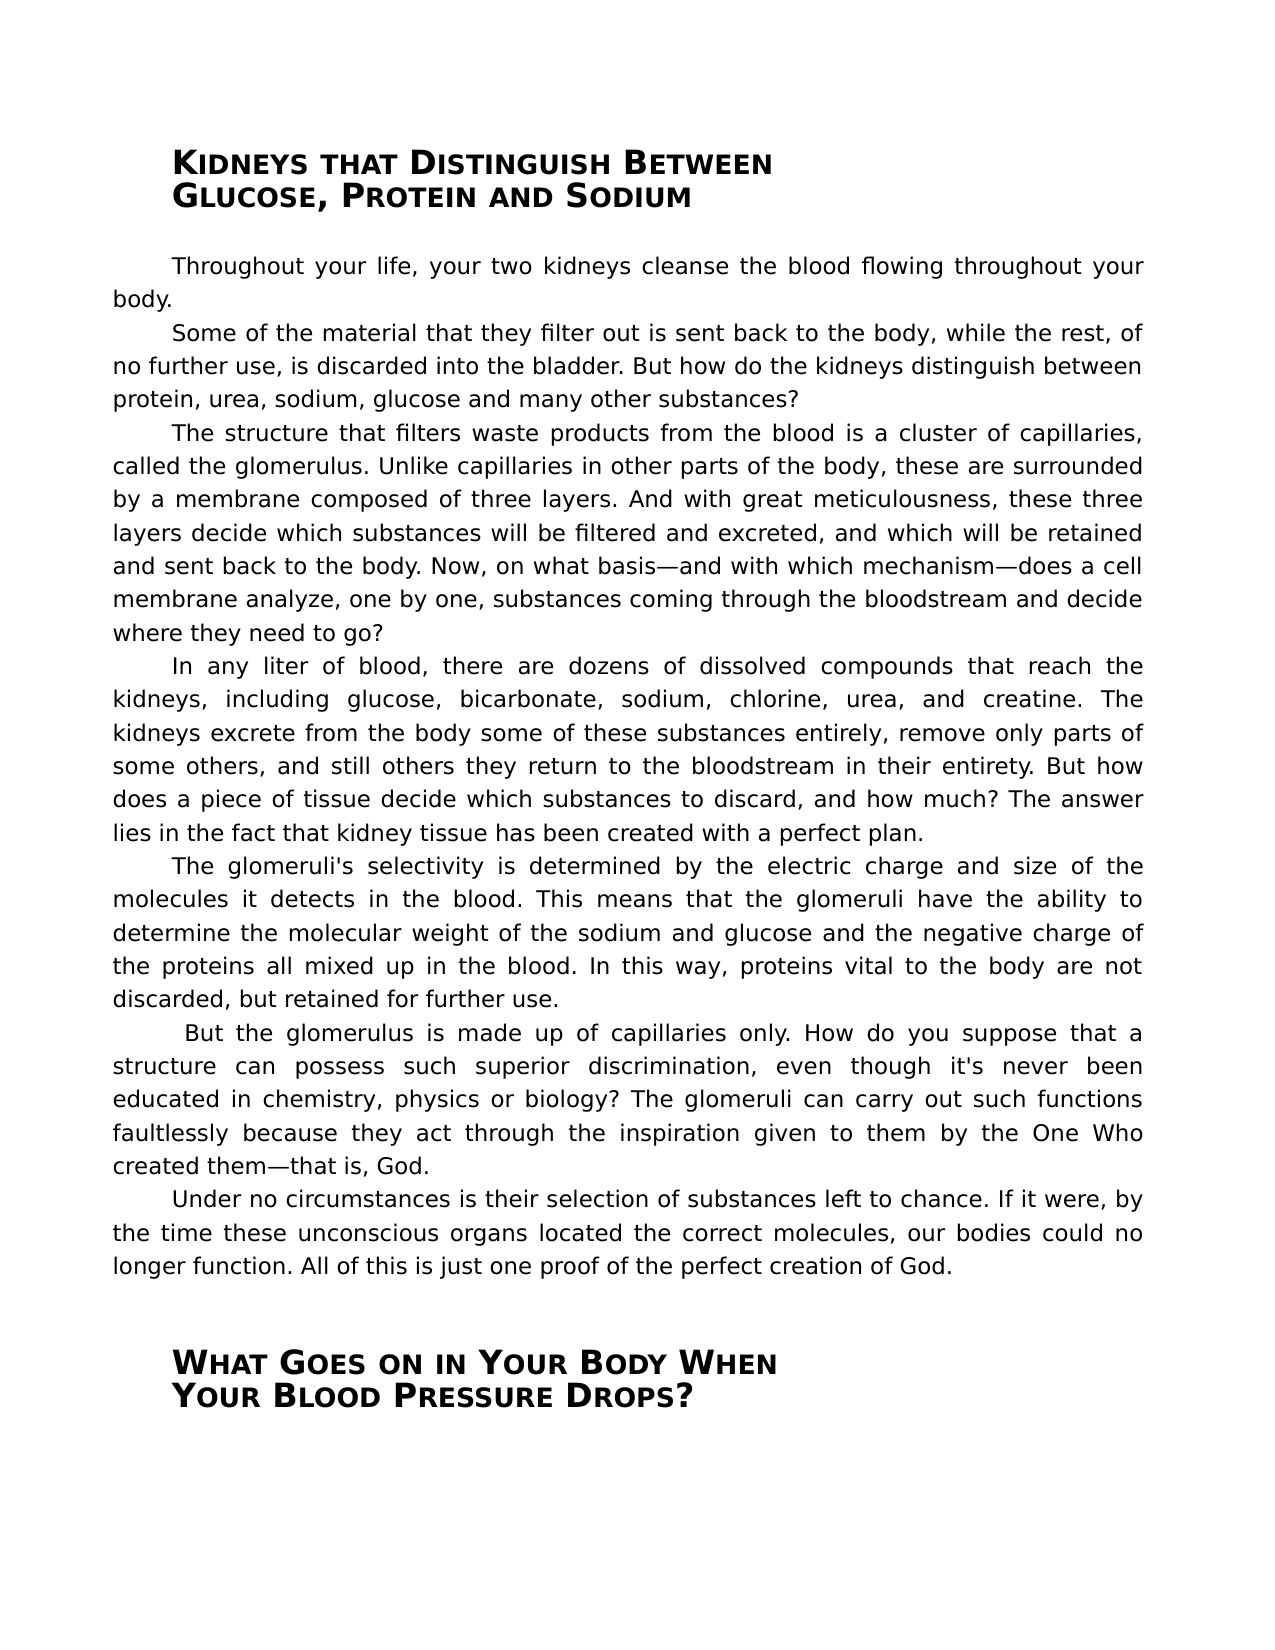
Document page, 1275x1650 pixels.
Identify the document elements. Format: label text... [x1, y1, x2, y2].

text In any liter of blood, there are dozens of dissolved compounds that reach the kidneys, including glucose, bicarbonate, sodium, chlorine, urea, and creatine. The kidneys excrete from the body some of these substances entirely, remove only parts of some others, and still others they return to the bloodstream in their entirety. But how does a piece of tissue decide which substances to discard, and how much? The answer lies in the fact that kidney tissue has been created with a perfect plan. [112, 648, 1145, 848]
text Kidneys that Distinguish Between [112, 148, 1145, 181]
text But the glomerulus is made up of capillaries only. How do you suppose that a structure can possess such superior discrimination, even though it's never been educated in chemistry, physics or biology? The glomeruli can carry out such functions faultlessly because they act through the inspiration given to them by the One Who created them—that is, God. [112, 1014, 1145, 1181]
text Glucose, Protein and Sodium [112, 181, 1145, 214]
text Under no circumstances is their selection of substances left to chance. If it were, by the time these unconscious organs located the correct molecules, our bodies could no longer function. All of this is just one proof of the perfect creation of God. [112, 1181, 1145, 1281]
text Throughout your life, your two kidneys cleanse the blood flowing throughout your body. [112, 248, 1145, 314]
text The glomeruli's selectivity is determined by the electric charge and size of the molecules it detects in the blood. This means that the glomeruli have the ability to determine the molecular weight of the sodium and glucose and the negative charge of the proteins all mixed up in the blood. In this way, proteins vital to the body are not discarded, but retained for further use. [112, 848, 1145, 1014]
text What Goes on in Your Body When [112, 1348, 1145, 1381]
text Some of the material that they filter out is sent back to the body, while the rest, of no further use, is discarded into the bladder. But how do the kidneys distinguish between protein, urea, sodium, glucose and many other substances? [112, 314, 1145, 414]
text Your Blood Pressure Drops? [112, 1381, 1145, 1414]
text The structure that filters waste products from the blood is a cluster of capillaries, called the glomerulus. Unlike capillaries in other parts of the body, these are surrounded by a membrane composed of three layers. And with great meticulousness, these three layers decide which substances will be filtered and excreted, and which will be retained and sent back to the body. Now, on what basis—and with which mechanism—does a cell membrane analyze, one by one, substances coming through the bloodstream and decide where they need to go? [112, 414, 1145, 648]
